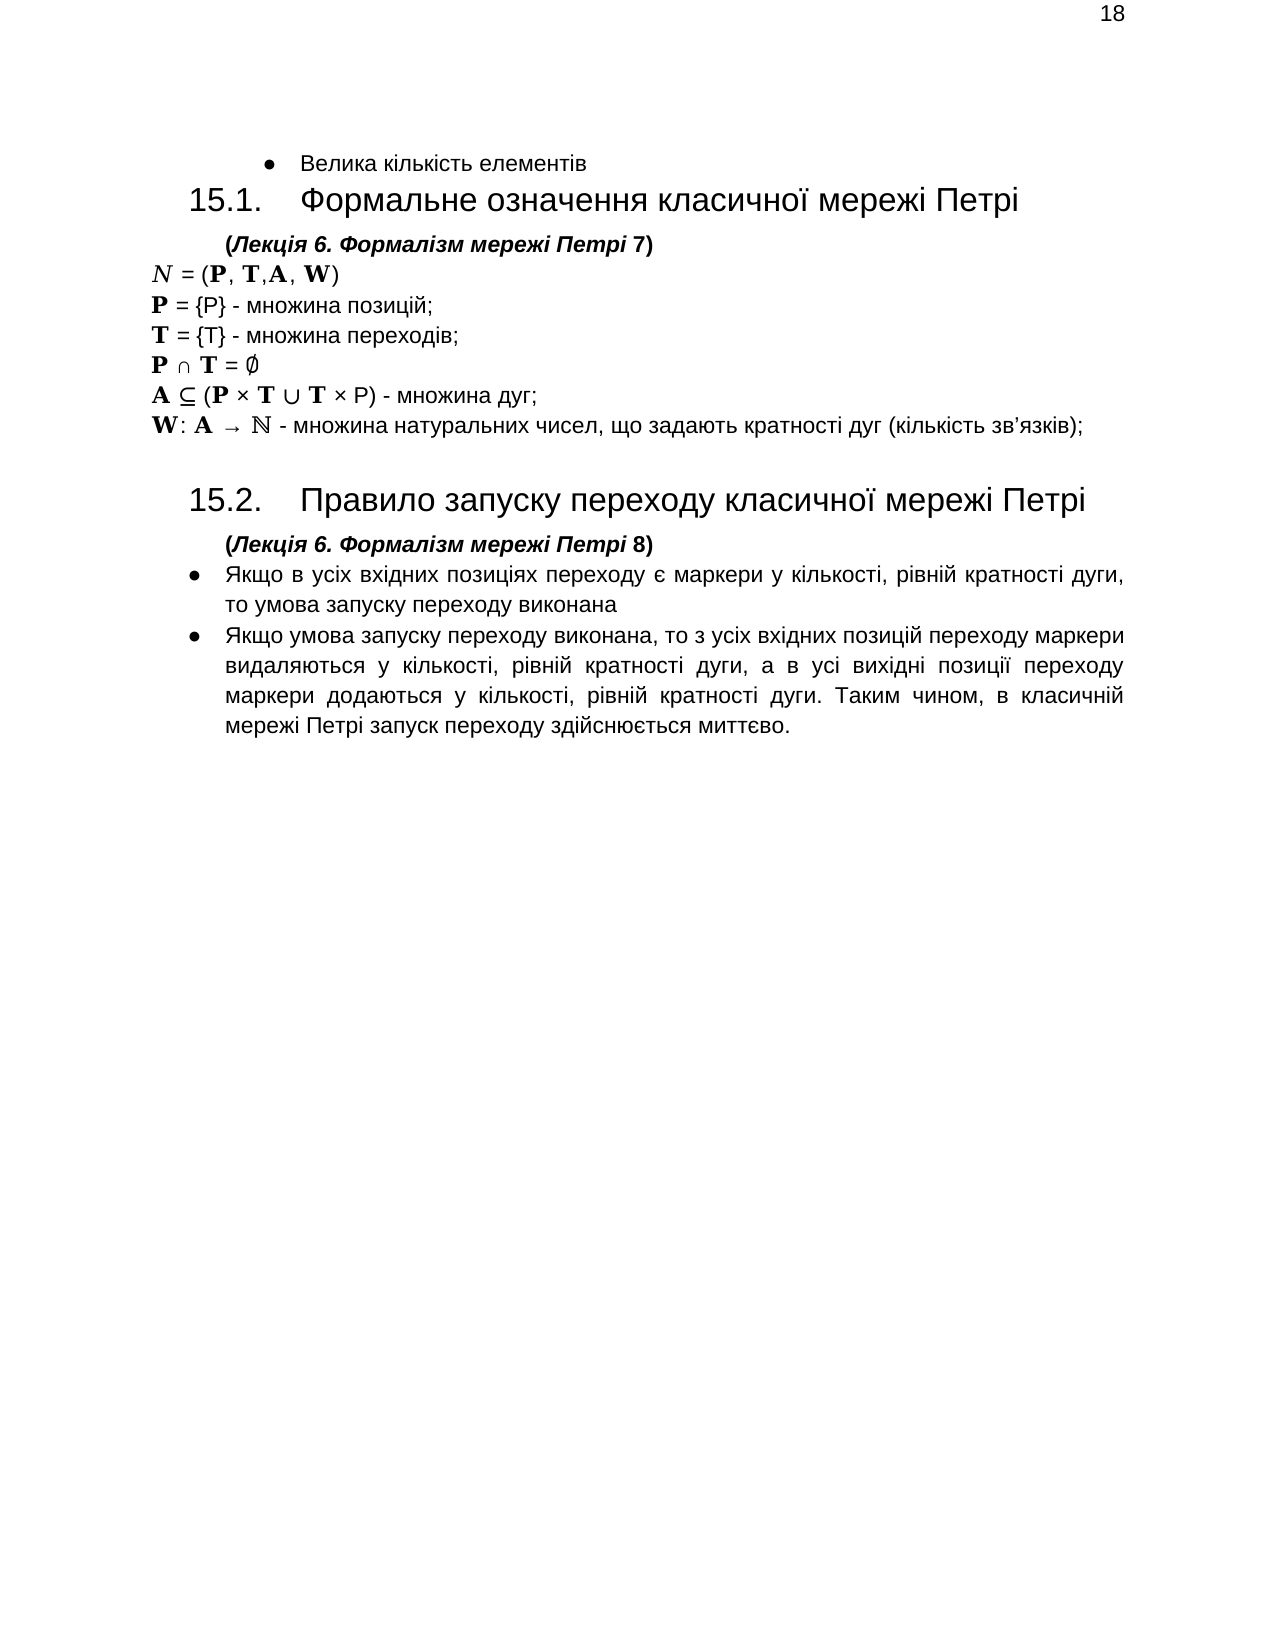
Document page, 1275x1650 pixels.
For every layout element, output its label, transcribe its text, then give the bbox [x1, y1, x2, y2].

list Якщо в усіх вхідних позиціях переходу є маркери у кількості, рівній кратності дуги, то умова запуску переходу виконана [187, 561, 1125, 618]
text 𝐓 = {T} - множина переходів; [150, 322, 1125, 348]
subtitle Формальне означення класичної мережі Петрі [262, 180, 1125, 219]
text 𝐖: 𝐀 → ℕ - множина натуральних чисел, що задають кратності дуг (кількість зв’язків); [150, 412, 1125, 439]
list Якщо умова запуску переходу виконана, то з усіх вхідних позицій переходу маркери видаляються у кількості, рівній кратності дуги, а в усі вихідні позиції переходу маркери додаються у кількості, рівній кратності дуги. Таким чином, в класичній мережі Петрі запуск переходу здійснюється миттєво. [187, 622, 1125, 739]
text 𝐏 ∩ 𝐓 = ∅ [150, 352, 1125, 378]
list Велика кількість елементів [262, 150, 1125, 176]
text (Лекція 6. Формалізм мережі Петрі 7) [150, 231, 1125, 257]
text 𝐏 = {P} - множина позицій; [150, 292, 1125, 318]
subtitle Правило запуску переходу класичної мережі Петрі [262, 480, 1125, 518]
text (Лекція 6. Формалізм мережі Петрі 8) [150, 531, 1125, 557]
text 𝐀 ⊆ (𝐏 × 𝐓 ∪ 𝐓 × P) - множина дуг; [150, 382, 1125, 408]
text 𝑁 = (𝐏, 𝐓,𝐀, 𝐖) [150, 261, 1125, 288]
